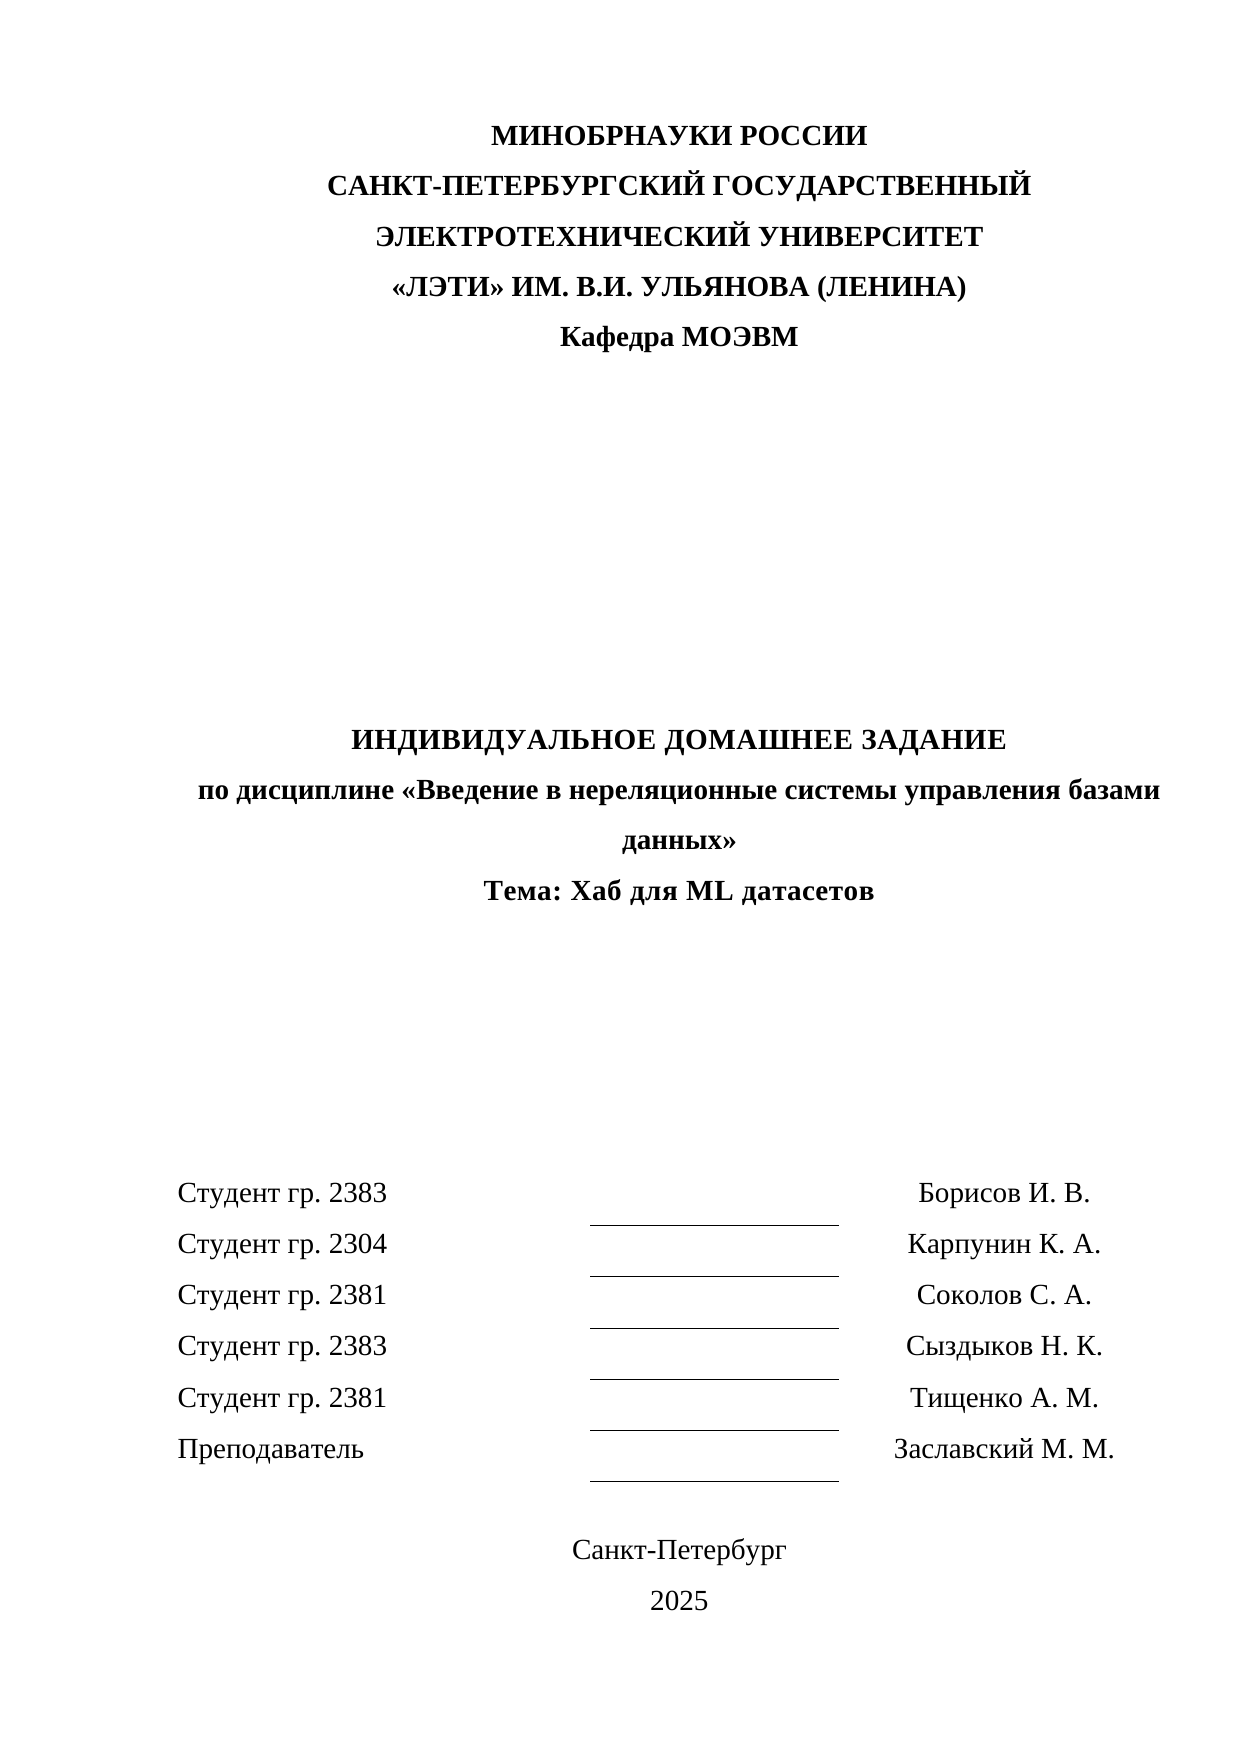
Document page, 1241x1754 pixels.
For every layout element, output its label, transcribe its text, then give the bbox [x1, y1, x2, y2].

table_cell Соколов С. А. [839, 1276, 1170, 1327]
table_cell Студент гр. 2381 [166, 1276, 590, 1327]
table_cell Студент гр. 2383 [166, 1328, 590, 1379]
text МИНОБРНАУКИ РОССИИ [177, 118, 1181, 152]
table_cell Преподаватель [166, 1430, 590, 1481]
table_cell Карпунин К. А. [839, 1225, 1170, 1276]
text Кафедра МОЭВМ [177, 319, 1181, 353]
table_header Студент гр. 2383 [166, 1175, 590, 1225]
table_header Борисов И. В. [839, 1175, 1170, 1225]
table_cell [590, 1226, 839, 1276]
table_cell [590, 1277, 839, 1327]
table_cell Сыздыков Н. К. [839, 1328, 1170, 1379]
text «ЛЭТИ» им. В.И. Ульянова (Ленина) [177, 269, 1181, 303]
text Санкт-Петербург [177, 1532, 1181, 1566]
table_cell [590, 1329, 839, 1379]
table_cell [590, 1380, 839, 1430]
table_header [590, 1175, 839, 1225]
table_cell Заславский М. М. [839, 1430, 1170, 1481]
text по дисциплине «Введение в нереляционные системы управления базами данных» [177, 772, 1181, 856]
text 2025 [177, 1583, 1181, 1616]
table_cell Студент гр. 2381 [166, 1379, 590, 1430]
text Тема: Хаб для ML датасетов [177, 873, 1181, 906]
table_cell Тищенко А. М. [839, 1379, 1170, 1430]
table_cell Студент гр. 2304 [166, 1225, 590, 1276]
text Индивидуальное домашнее задание [177, 722, 1181, 755]
text Санкт-Петербургский государственный [177, 168, 1181, 202]
text электротехнический университет [177, 219, 1181, 252]
table_cell [590, 1431, 839, 1481]
